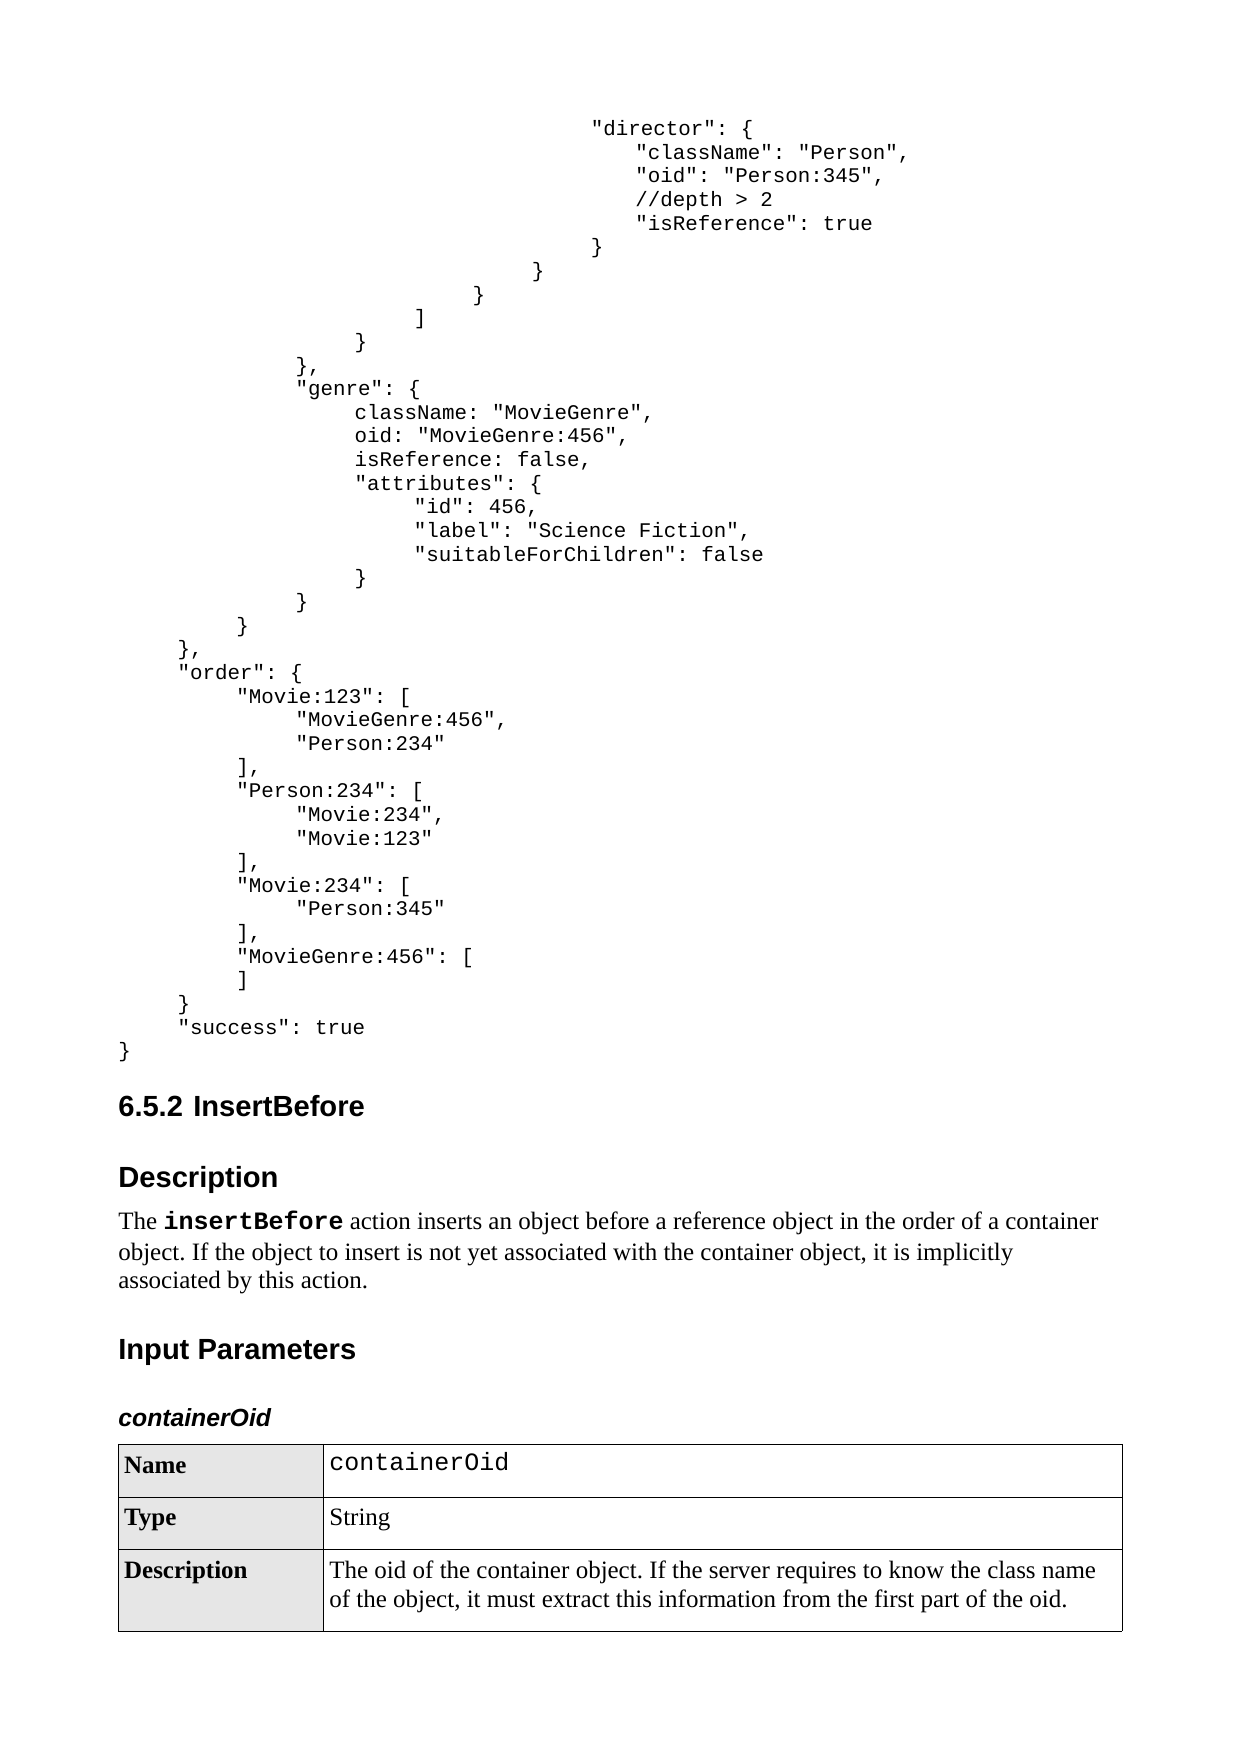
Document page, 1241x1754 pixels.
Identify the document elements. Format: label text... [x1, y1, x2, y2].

table_cell String [324, 1498, 1122, 1549]
text }, [118, 638, 1122, 662]
text } [118, 615, 1122, 638]
text } [118, 284, 1122, 307]
text "MovieGenre:456": [ [118, 946, 1122, 969]
text } [118, 236, 1122, 260]
text ] [118, 307, 1122, 331]
text "className": "Person", [118, 142, 1122, 165]
text } [118, 993, 1122, 1017]
text } [118, 567, 1122, 591]
text "genre": { [118, 378, 1122, 402]
text "label": "Science Fiction", [118, 520, 1122, 544]
text "success": true [118, 1017, 1122, 1040]
text } [118, 591, 1122, 615]
text "Person:234": [ [118, 780, 1122, 804]
text oid: "MovieGenre:456", [118, 426, 1122, 449]
table_cell Description [119, 1550, 323, 1631]
text "attributes": { [118, 473, 1122, 496]
text "id": 456, [118, 496, 1122, 520]
text //depth > 2 [118, 189, 1122, 213]
table_cell Type [119, 1498, 323, 1549]
table_header containerOid [324, 1445, 1122, 1497]
text ], [118, 851, 1122, 875]
text ], [118, 757, 1122, 780]
text ] [118, 969, 1122, 993]
text "oid": "Person:345", [118, 165, 1122, 189]
table_cell The oid of the container object. If the server requires to know the class name of the object, it must extract this information from the first part of the oid. [324, 1550, 1122, 1631]
text } [118, 260, 1122, 284]
text "Movie:123": [ [118, 686, 1122, 709]
text "order": { [118, 662, 1122, 686]
text "Movie:234": [ [118, 875, 1122, 898]
text "Movie:123" [118, 827, 1122, 851]
text Input Parameters [118, 1332, 1122, 1365]
table_header Name [119, 1445, 323, 1497]
text containerOid [118, 1403, 1122, 1431]
text "MovieGenre:456", [118, 709, 1122, 733]
text }, [118, 354, 1122, 378]
text } [118, 1040, 1122, 1064]
text "Person:345" [118, 898, 1122, 922]
text "isReference": true [118, 213, 1122, 236]
text Description [118, 1160, 1122, 1193]
text "director": { [118, 118, 1122, 142]
subtitle InsertBefore [118, 1089, 1122, 1122]
text "Person:234" [118, 733, 1122, 757]
text className: "MovieGenre", [118, 402, 1122, 426]
text } [118, 331, 1122, 354]
text isReference: false, [118, 449, 1122, 473]
text ], [118, 922, 1122, 946]
text "Movie:234", [118, 804, 1122, 827]
text "suitableForChildren": false [118, 544, 1122, 567]
text The insertBefore action inserts an object before a reference object in the order of a container object. If the object to insert is not yet associated with the container object, it is implicitly associated by this action. [118, 1206, 1122, 1294]
